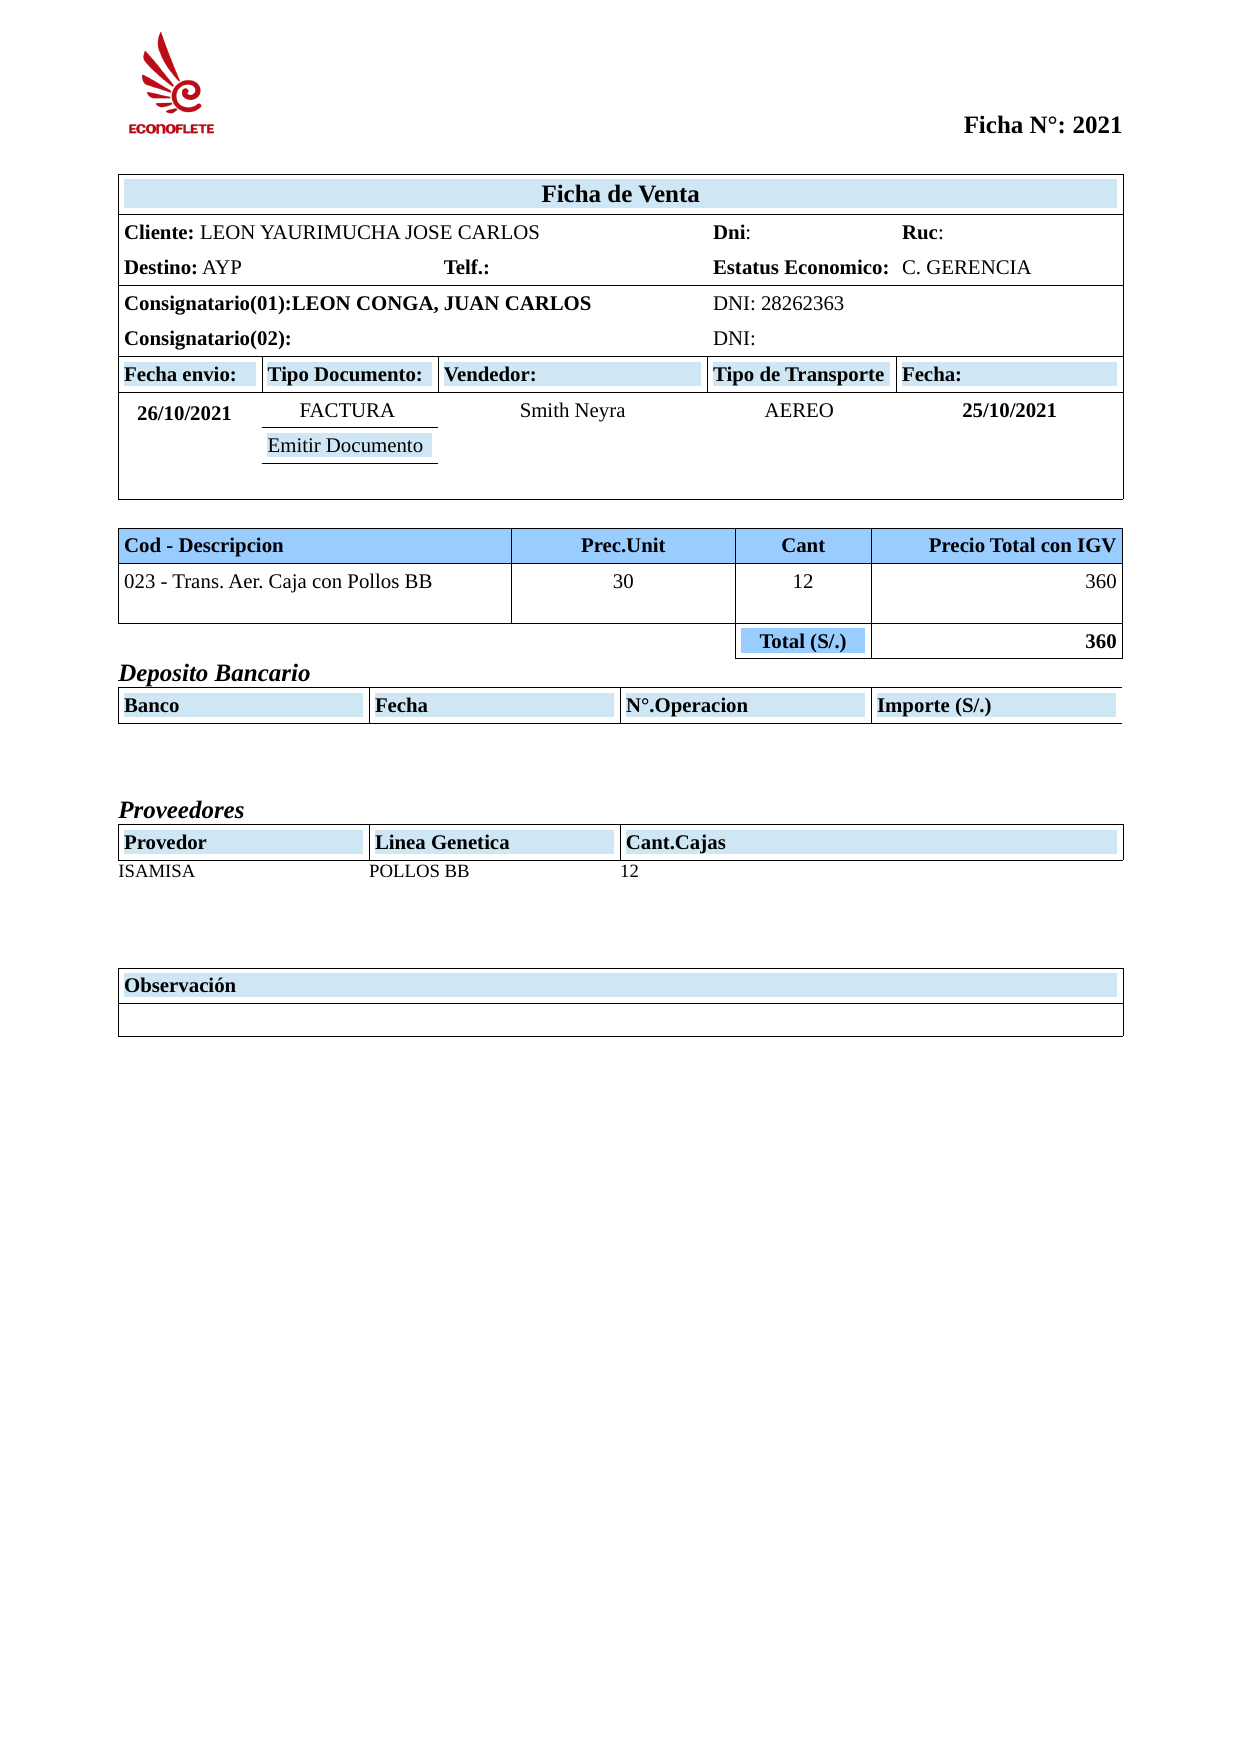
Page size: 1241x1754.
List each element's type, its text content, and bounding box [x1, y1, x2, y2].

table_cell [369, 946, 620, 967]
table_cell [118, 946, 369, 967]
table_header Cod - Descripcion [119, 529, 511, 563]
table_cell [118, 624, 511, 658]
table_cell [620, 747, 871, 771]
table_cell [262, 464, 438, 498]
table_header Observación [119, 969, 1123, 1003]
table_cell Tipo Documento: [263, 357, 438, 392]
table_cell Consignatario(01):LEON CONGA, JUAN CARLOS [119, 286, 707, 321]
table_cell Consignatario(02): [119, 321, 707, 356]
table_header Provedor [119, 825, 369, 859]
table_cell [871, 747, 1122, 771]
table_cell [119, 1004, 1123, 1036]
table_cell Fecha envio: [119, 357, 262, 392]
table_cell [118, 903, 369, 924]
table_cell [118, 881, 369, 903]
table_cell [620, 903, 1123, 924]
table_cell 12 [620, 861, 1123, 881]
table_header Prec.Unit [512, 529, 735, 563]
table_cell [511, 624, 735, 658]
table_cell Smith Neyra [438, 393, 707, 498]
table_cell 25/10/2021 [896, 393, 1123, 498]
table_cell [369, 771, 620, 795]
table_header Banco [119, 688, 369, 723]
table_cell 360 [872, 564, 1122, 623]
table_cell 360 [872, 624, 1122, 658]
text Deposito Bancario [118, 658, 1122, 687]
table_cell DNI: [707, 321, 1123, 356]
table_header N°.Operacion [621, 688, 871, 723]
table_cell ISAMISA [118, 861, 369, 881]
table_cell [369, 747, 620, 771]
table_header Cant [736, 529, 871, 563]
table_cell DNI: 28262363 [707, 286, 1123, 321]
table_cell [369, 724, 620, 747]
table_cell AEREO [707, 393, 896, 498]
table_cell Telf.: [438, 249, 707, 285]
table_header Linea Genetica [370, 825, 620, 859]
table_cell 12 [736, 564, 871, 623]
table_cell Fecha: [897, 357, 1123, 392]
table_cell [369, 903, 620, 924]
table_cell [620, 946, 1123, 967]
table_cell Dni: [707, 215, 896, 249]
table_cell Tipo de Transporte [708, 357, 896, 392]
table_cell POLLOS BB [369, 861, 620, 881]
table_cell Ruc: [896, 215, 1123, 249]
table_cell [620, 924, 1123, 946]
table_header Precio Total con IGV [872, 529, 1122, 563]
table_header Fecha [370, 688, 620, 723]
table_cell 023 - Trans. Aer. Caja con Pollos BB [119, 564, 511, 623]
table_header Ficha de Venta [119, 175, 1123, 214]
table_cell [118, 724, 369, 747]
table_cell 30 [512, 564, 735, 623]
table_cell [871, 771, 1122, 795]
table_cell [118, 771, 369, 795]
table_cell C. GERENCIA [896, 249, 1123, 285]
table_cell Destino: AYP [119, 249, 438, 285]
table_cell FACTURA [262, 393, 438, 427]
table_cell Cliente: LEON YAURIMUCHA JOSE CARLOS [119, 215, 707, 249]
table_cell [369, 881, 620, 903]
table_cell Emitir Documento [262, 428, 438, 463]
table_cell Vendedor: [439, 357, 707, 392]
table_cell [871, 724, 1122, 747]
table_cell [369, 924, 620, 946]
table_cell [620, 724, 871, 747]
table_header Cant.Cajas [621, 825, 1123, 859]
table_header Importe (S/.) [872, 688, 1122, 723]
table_cell [118, 924, 369, 946]
table_cell [620, 881, 1123, 903]
table_cell 26/10/2021 [119, 393, 262, 498]
table_cell Total (S/.) [736, 624, 871, 658]
table_cell Estatus Economico: [707, 249, 896, 285]
table_cell [620, 771, 871, 795]
table_cell [118, 747, 369, 771]
text Proveedores [118, 795, 1122, 824]
picture [118, 31, 225, 134]
